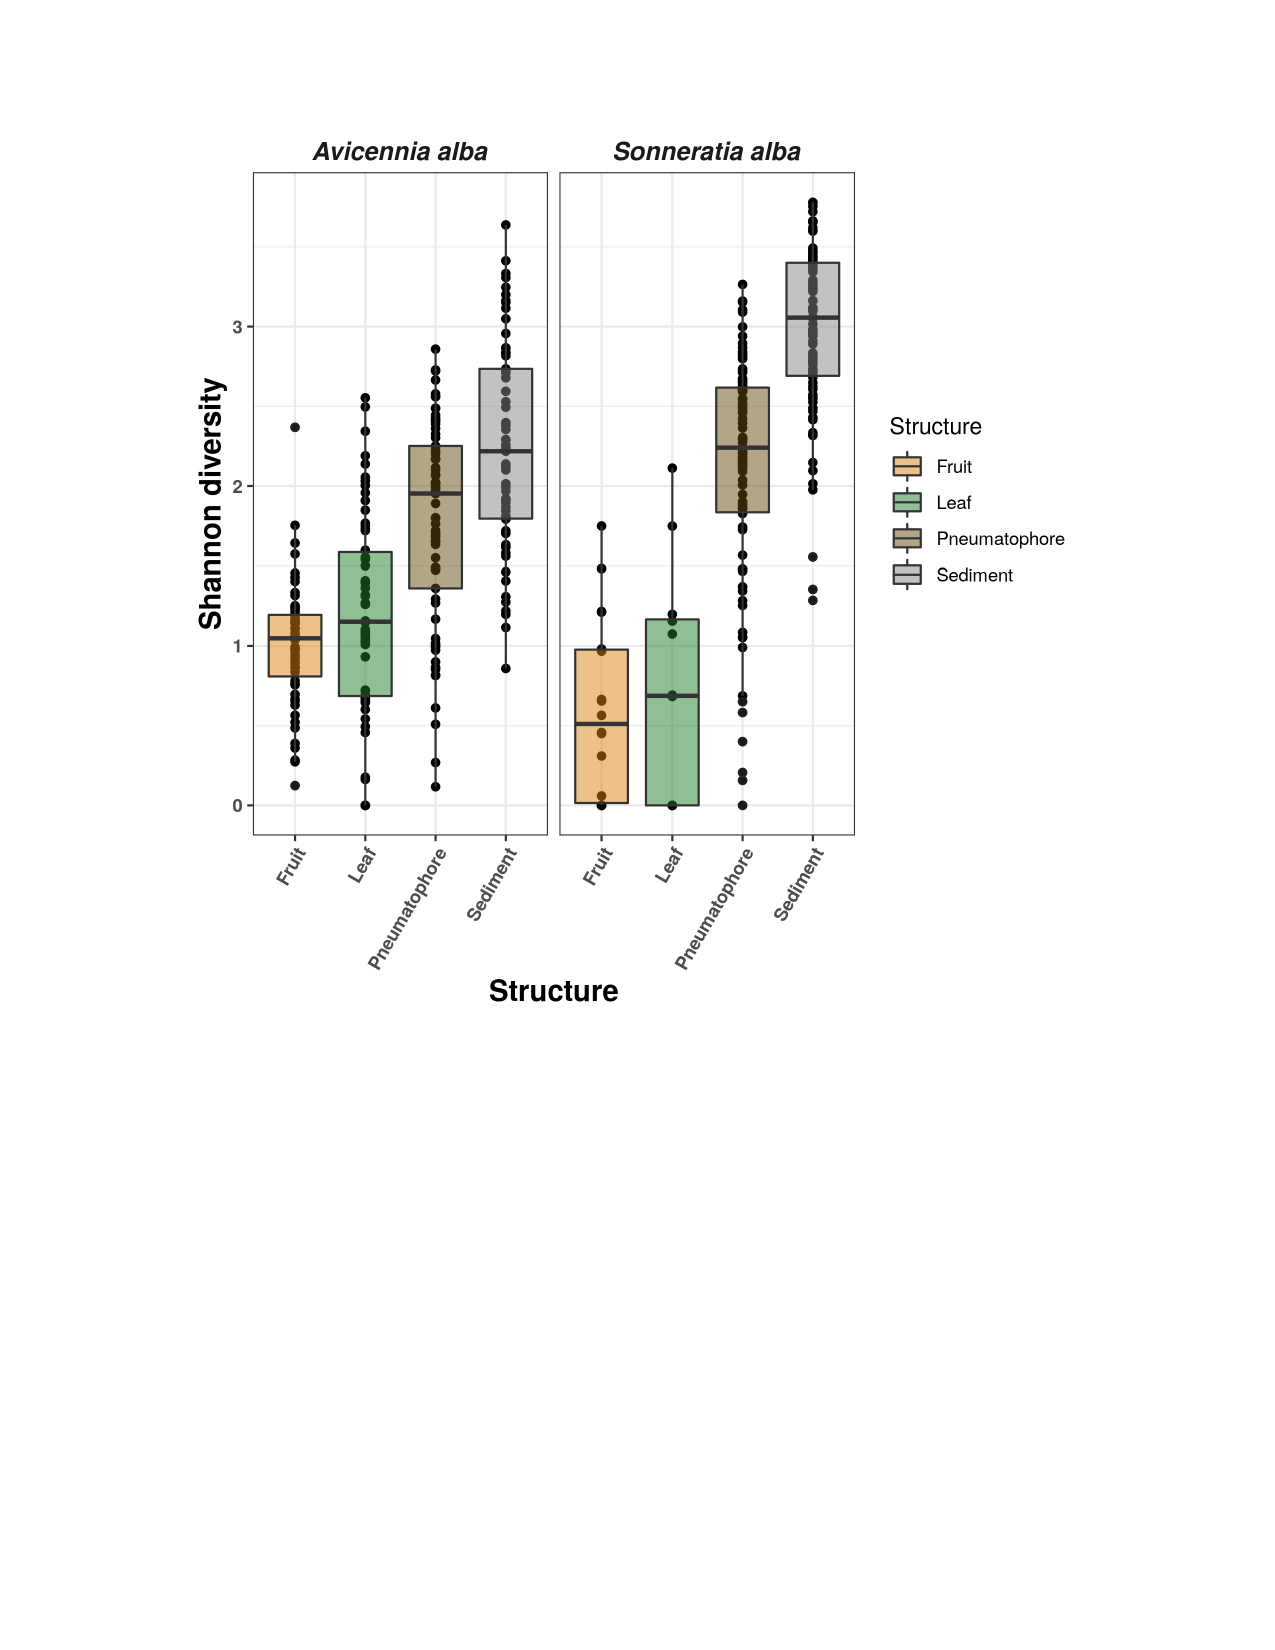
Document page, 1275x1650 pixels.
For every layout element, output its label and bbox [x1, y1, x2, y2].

picture [187, 118, 1088, 1019]
